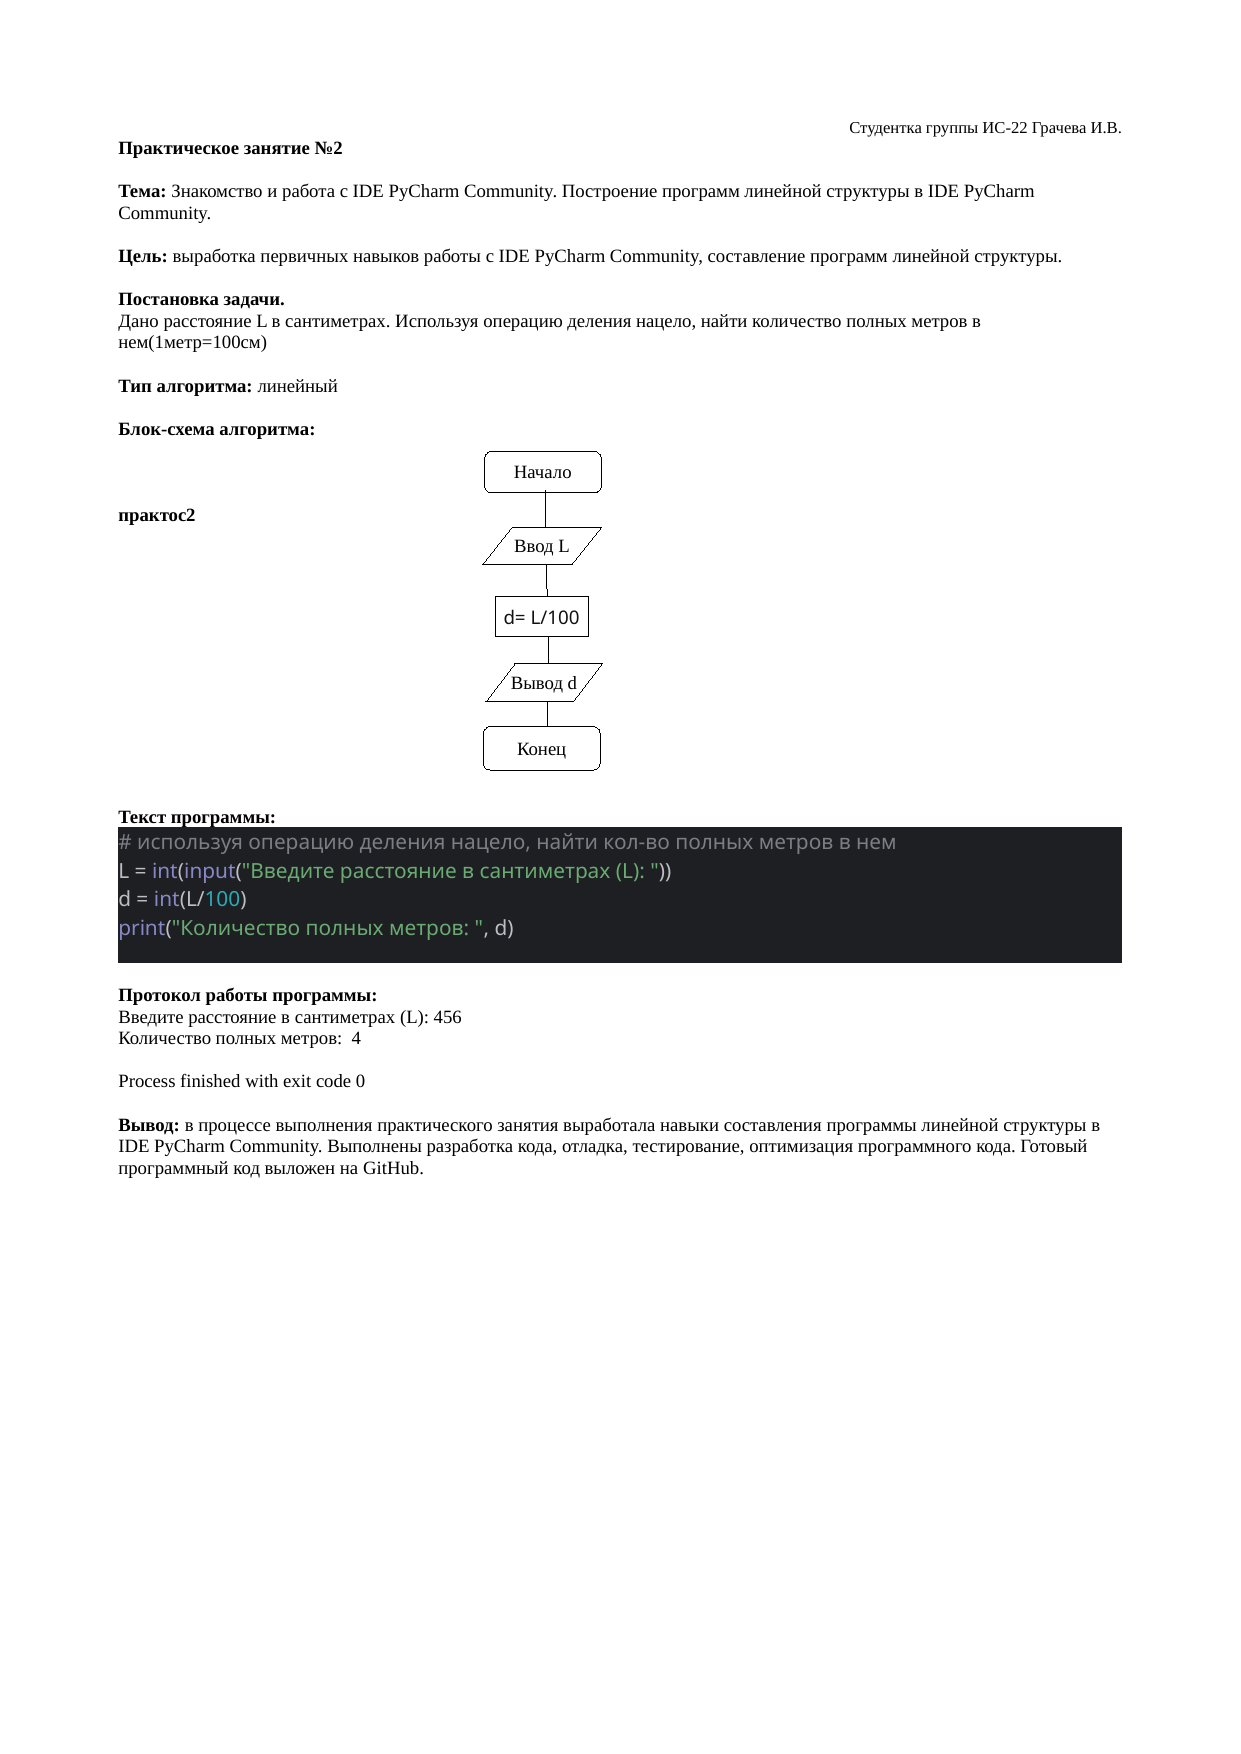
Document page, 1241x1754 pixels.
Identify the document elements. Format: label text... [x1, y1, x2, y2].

text Цель: выработка первичных навыков работы с IDE PyCharm Community, составление программ линейной структуры. [118, 245, 1122, 267]
text Постановка задачи. [118, 288, 1122, 310]
text Вывод: в процессе выполнения практического занятия выработала навыки составления программы линейной структуры в IDE PyCharm Community. Выполнены разработка кода, отладка, тестирование, оптимизация программного кода. Готовый программный код выложен на GitHub. [118, 1113, 1122, 1178]
text Дано расстояние L в сантиметрах. Используя операцию деления нацело, найти количество полных метров в нем(1метр=100см) [118, 310, 1122, 353]
text Тип алгоритма: линейный [118, 374, 1122, 396]
text [546, 504, 1122, 525]
text Process finished with exit code 0 [118, 1070, 1122, 1092]
text Практическое занятие №2 [118, 137, 1122, 159]
text Блок-схема алгоритма: [118, 418, 1122, 439]
text Введите расстояние в сантиметрах (L): 456 [118, 1006, 1122, 1027]
text Студентка группы ИС-22 Грачева И.В. [118, 118, 1122, 137]
text Текст программы: [118, 806, 1122, 827]
text Количество полных метров: 4 [118, 1027, 1122, 1049]
text Тема: Знакомство и работа с IDE PyCharm Community. Построение программ линейной структуры в IDE PyCharm Community. [118, 180, 1122, 223]
text # используя операцию деления нацело, найти кол-во полных метров в нем L = int(input("Введите расстояние в сантиметрах (L): ")) d = int(L/100) print("Количество полных метров: ", d) [118, 827, 1122, 963]
text практос2 [118, 504, 545, 525]
text Протокол работы программы: [118, 984, 1122, 1006]
